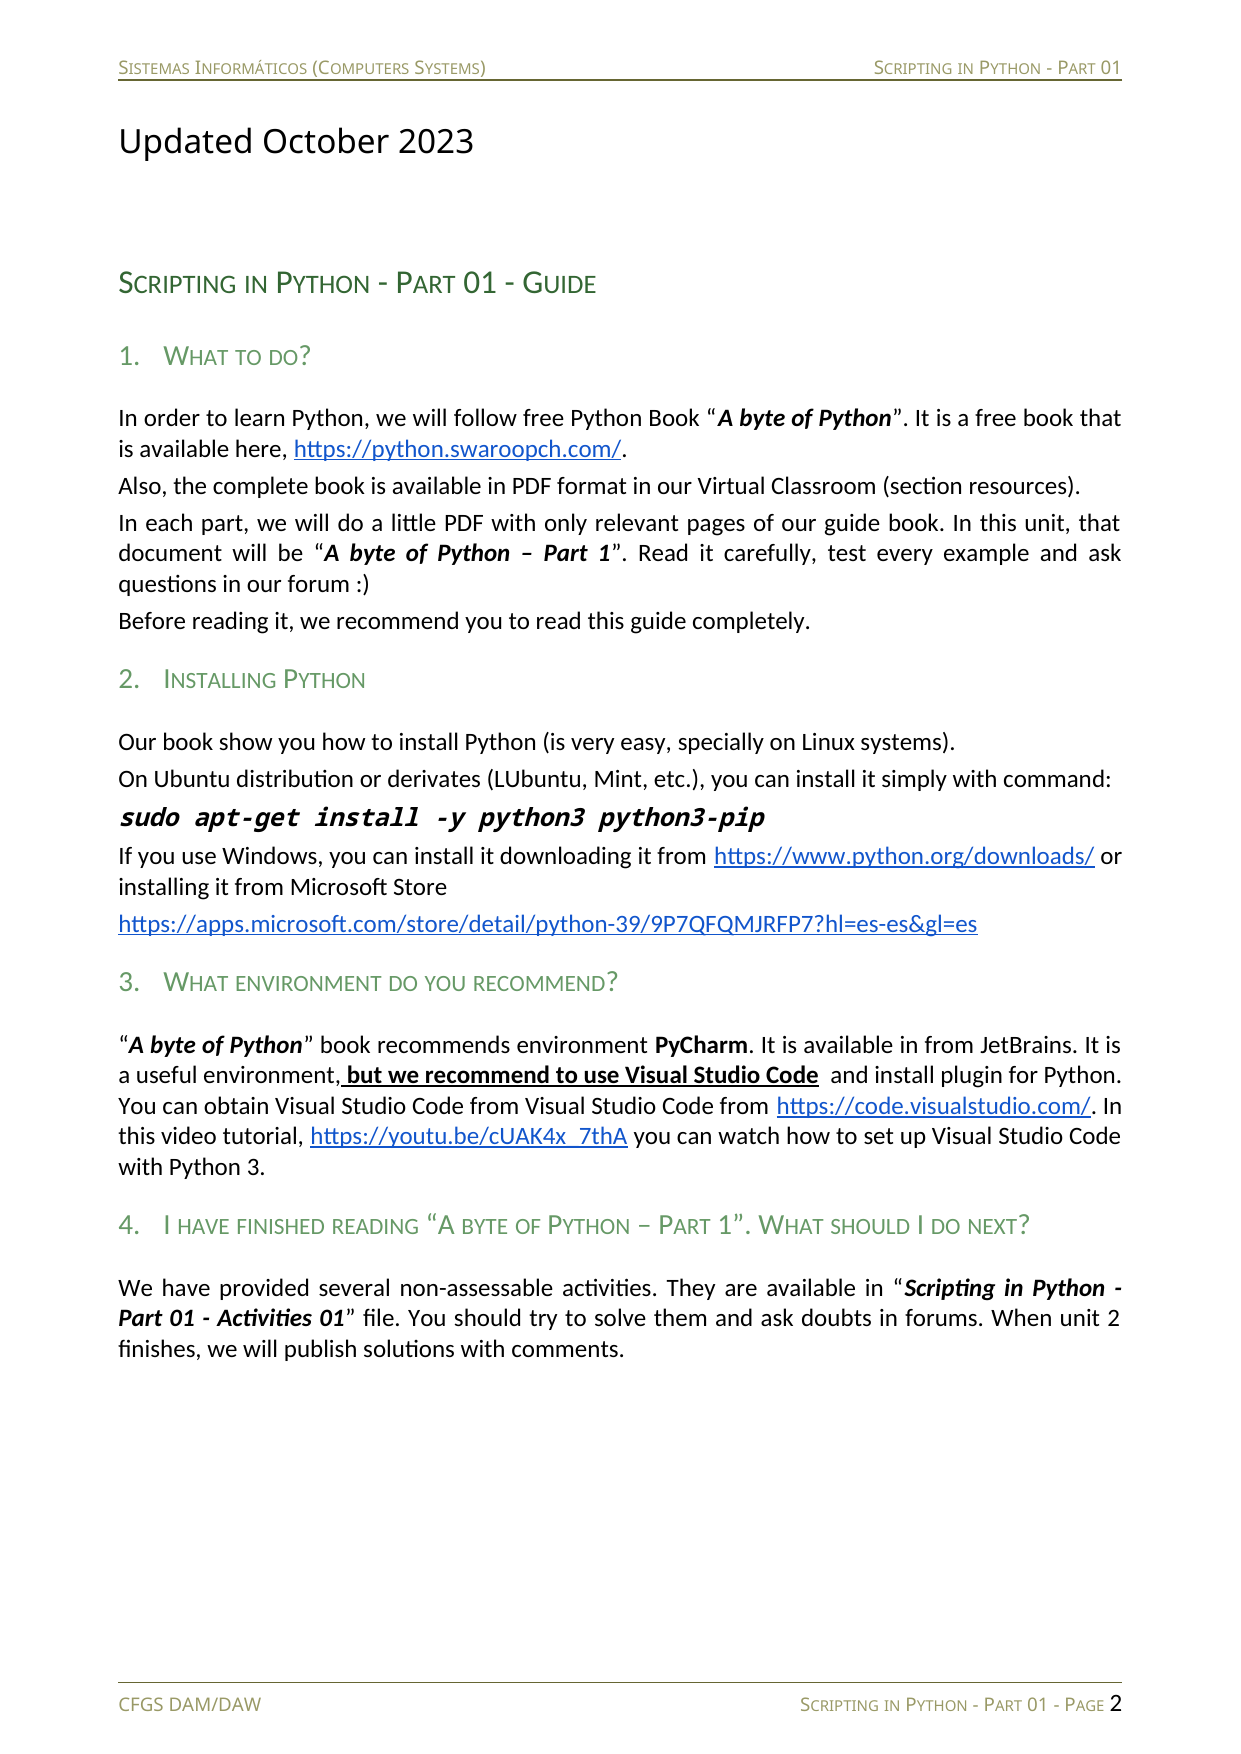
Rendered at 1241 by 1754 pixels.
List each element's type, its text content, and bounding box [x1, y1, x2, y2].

subtitle I have finished reading “A byte of Python – Part 1”. What should I do next? [118, 1206, 1122, 1242]
subtitle Installing Python [118, 660, 1122, 696]
subtitle What environment do you recommend? [118, 963, 1122, 999]
text “A byte of Python” book recommends environment PyCharm. It is available in from JetBrains. It is a useful environment, but we recommend to use Visual Studio Code and install plugin for Python. You can obtain Visual Studio Code from Visual Studio Code from https://code.visualstudio.com/. In this video tutorial, https://youtu.be/cUAK4x_7thA you can watch how to set up Visual Studio Code with Python 3. [118, 1029, 1122, 1181]
text In order to learn Python, we will follow free Python Book “A byte of Python”. It is a free book that is available here, https://python.swaroopch.com/. [118, 402, 1122, 463]
text Updated October 2023 [118, 118, 1122, 163]
text https://apps.microsoft.com/store/detail/python-39/9P7QFQMJRFP7?hl=es-es&gl=es [118, 908, 1122, 938]
text On Ubuntu distribution or derivates (LUbuntu, Mint, etc.), you can install it simply with command: [118, 763, 1122, 793]
text Scripting in Python - Part 01 - Guide [118, 261, 1122, 302]
text Our book show you how to install Python (is very easy, specially on Linux systems). [118, 726, 1122, 756]
text We have provided several non-assessable activities. They are available in “Scripting in Python - Part 01 - Activities 01” file. You should try to solve them and ask doubts in forums. When unit 2 finishes, we will publish solutions with comments. [118, 1272, 1122, 1363]
subtitle What to do? [118, 337, 1122, 372]
text Also, the complete book is available in PDF format in our Virtual Classroom (section resources). [118, 470, 1122, 500]
text sudo apt-get install -y python3 python3-pip [118, 800, 1122, 834]
text Before reading it, we recommend you to read this guide completely. [118, 605, 1122, 635]
text In each part, we will do a little PDF with only relevant pages of our guide book. In this unit, that document will be “A byte of Python – Part 1”. Read it carefully, test every example and ask questions in our forum :) [118, 507, 1122, 598]
text If you use Windows, you can install it downloading it from https://www.python.org/downloads/ or installing it from Microsoft Store [118, 840, 1122, 901]
